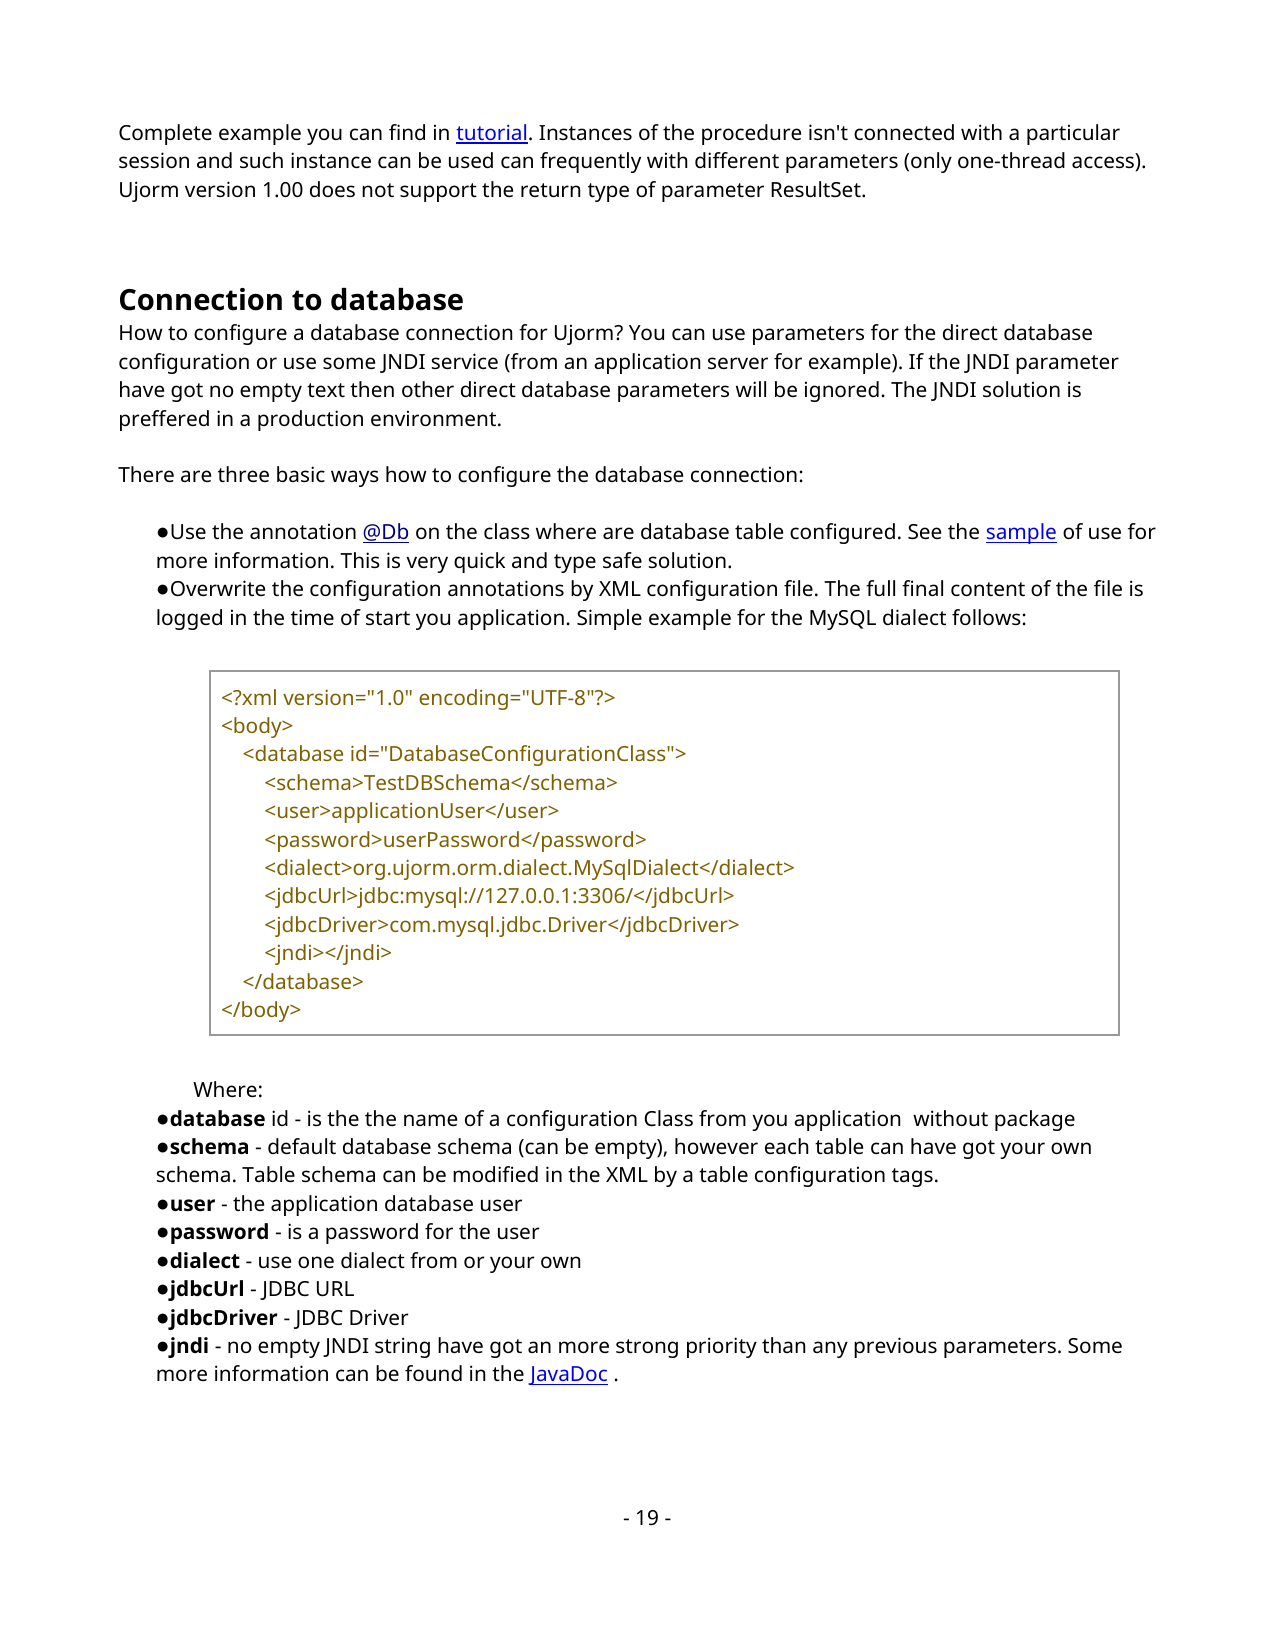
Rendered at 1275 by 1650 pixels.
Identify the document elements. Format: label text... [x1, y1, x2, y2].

text How to configure a database connection for Ujorm? You can use parameters for the direct database configuration or use some JNDI service (from an application server for example). If the JNDI parameter have got no empty text then other direct database parameters will be ignored. The JNDI solution is preffered in a production environment. [118, 318, 1157, 432]
list database id - is the the name of a configuration Class from you application without package [118, 1104, 1157, 1132]
table_header [190, 631, 1119, 1075]
table_header <?xml version="1.0" encoding="UTF-8"?> <body> <database id="DatabaseConfigurationClass"> <schema>TestDBSchema</schema> <user>applicationUser</user> <password>userPassword</password> <dialect>org.ujorm.orm.dialect.MySqlDialect</dialect> <jdbcUrl>jdbc:mysql://127.0.0.1:3306/</jdbcUrl> <jdbcDriver>com.mysql.jdbc.Driver</jdbcDriver> <jndi></jndi> </database> </body> [211, 672, 1118, 1034]
list jndi - no empty JNDI string have got an more strong priority than any previous parameters. Some more information can be found in the JavaDoc . [118, 1331, 1157, 1388]
text There are three basic ways how to configure the database connection: [118, 461, 1157, 489]
list jdbcDriver - JDBC Driver [118, 1303, 1157, 1331]
list dialect - use one dialect from or your own [118, 1246, 1157, 1274]
list password - is a password for the user [118, 1217, 1157, 1246]
list jdbcUrl - JDBC URL [118, 1274, 1157, 1303]
list Overwrite the configuration annotations by XML configuration file. The full final content of the file is logged in the time of start you application. Simple example for the MySQL dialect follows: [118, 574, 1157, 631]
text Complete example you can find in tutorial. Instances of the procedure isn't connected with a particular session and such instance can be used can frequently with different parameters (only one-thread access). Ujorm version 1.00 does not support the return type of parameter ResultSet. [118, 118, 1157, 203]
list schema - default database schema (can be empty), however each table can have got your own schema. Table schema can be modified in the XML by a table configuration tags. [118, 1132, 1157, 1189]
subtitle Connection to database [118, 279, 1157, 318]
text Where: [193, 1075, 1157, 1104]
table_header [129, 631, 189, 1075]
list Use the annotation @Db on the class where are database table configured. See the sample of use for more information. This is very quick and type safe solution. [118, 517, 1157, 574]
list user - the application database user [118, 1189, 1157, 1217]
